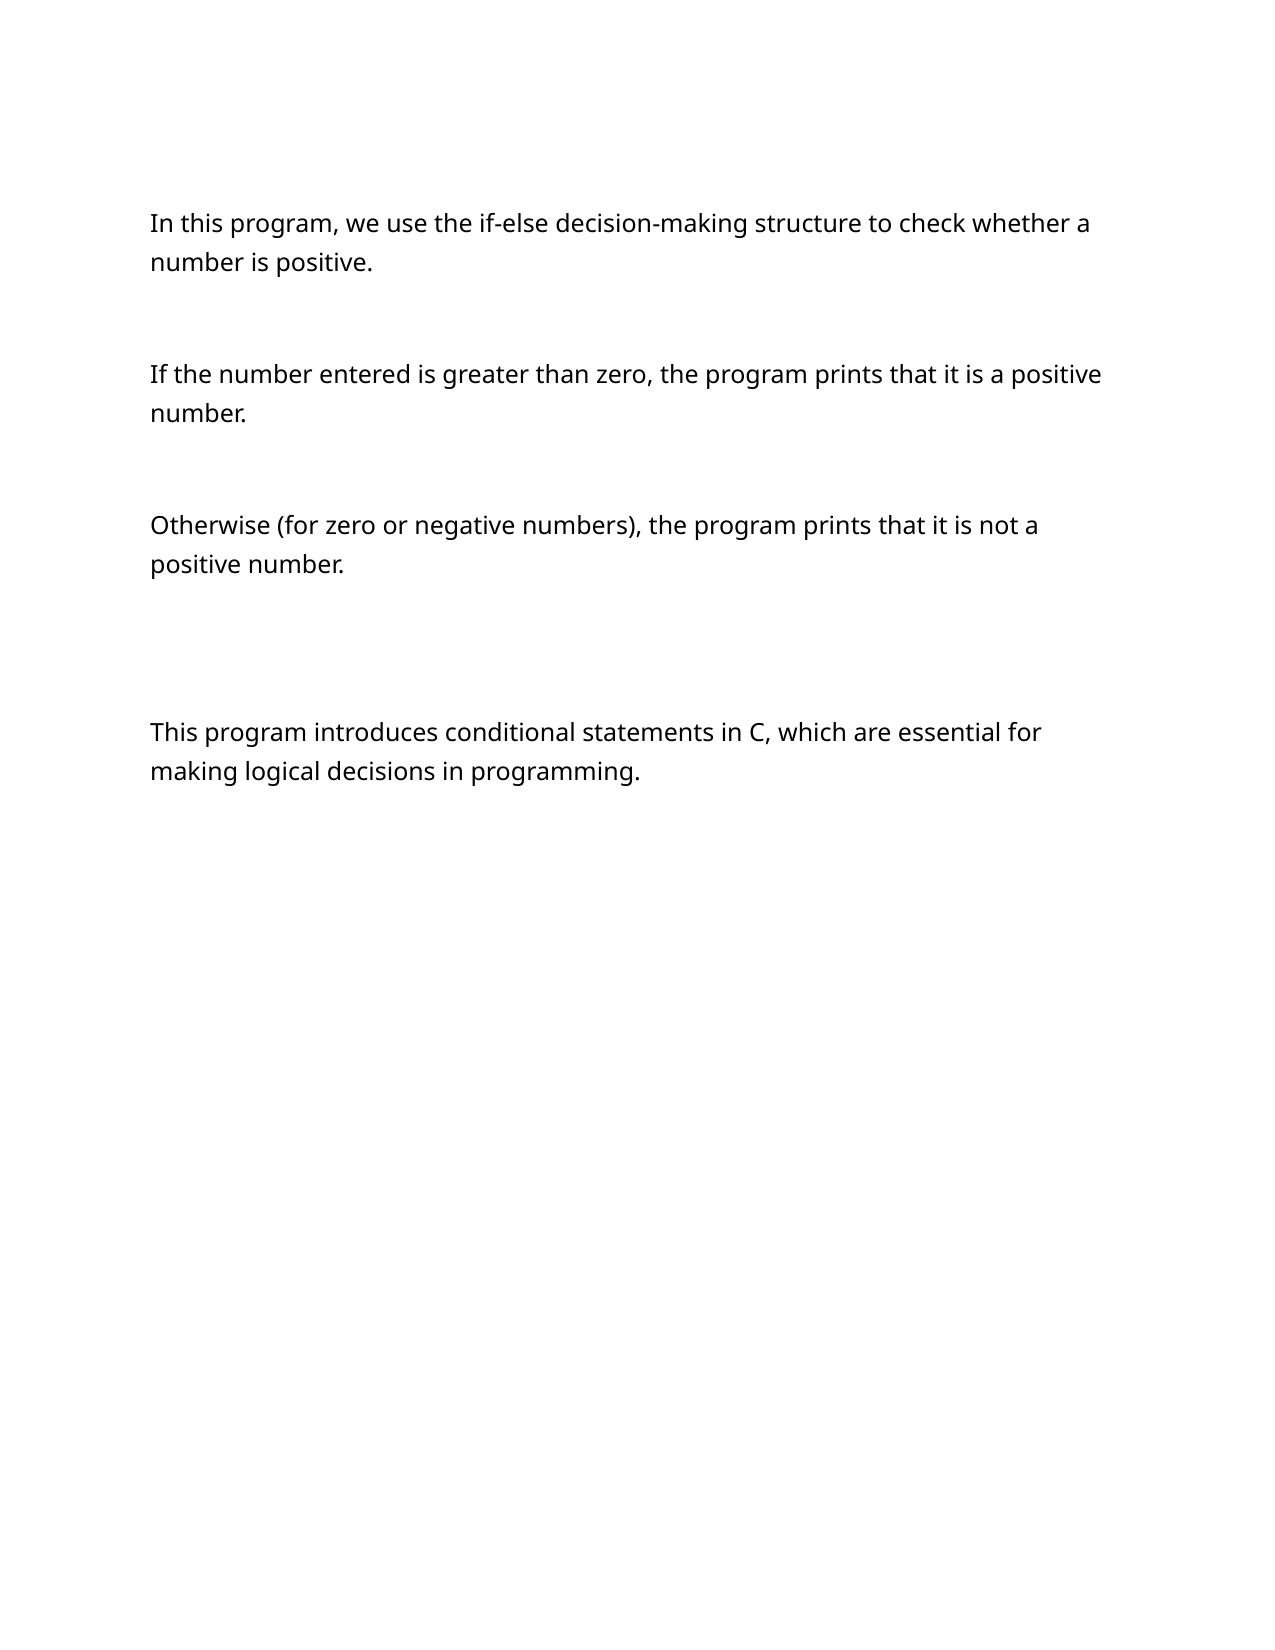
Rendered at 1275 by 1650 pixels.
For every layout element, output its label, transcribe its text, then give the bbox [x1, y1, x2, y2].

text In this program, we use the if-else decision-making structure to check whether a number is positive. [150, 206, 1125, 279]
text If the number entered is greater than zero, the program prints that it is a positive number. [150, 357, 1125, 430]
text This program introduces conditional statements in C, which are essential for making logical decisions in programming. [150, 714, 1125, 787]
text Otherwise (for zero or negative numbers), the program prints that it is not a positive number. [150, 507, 1125, 581]
